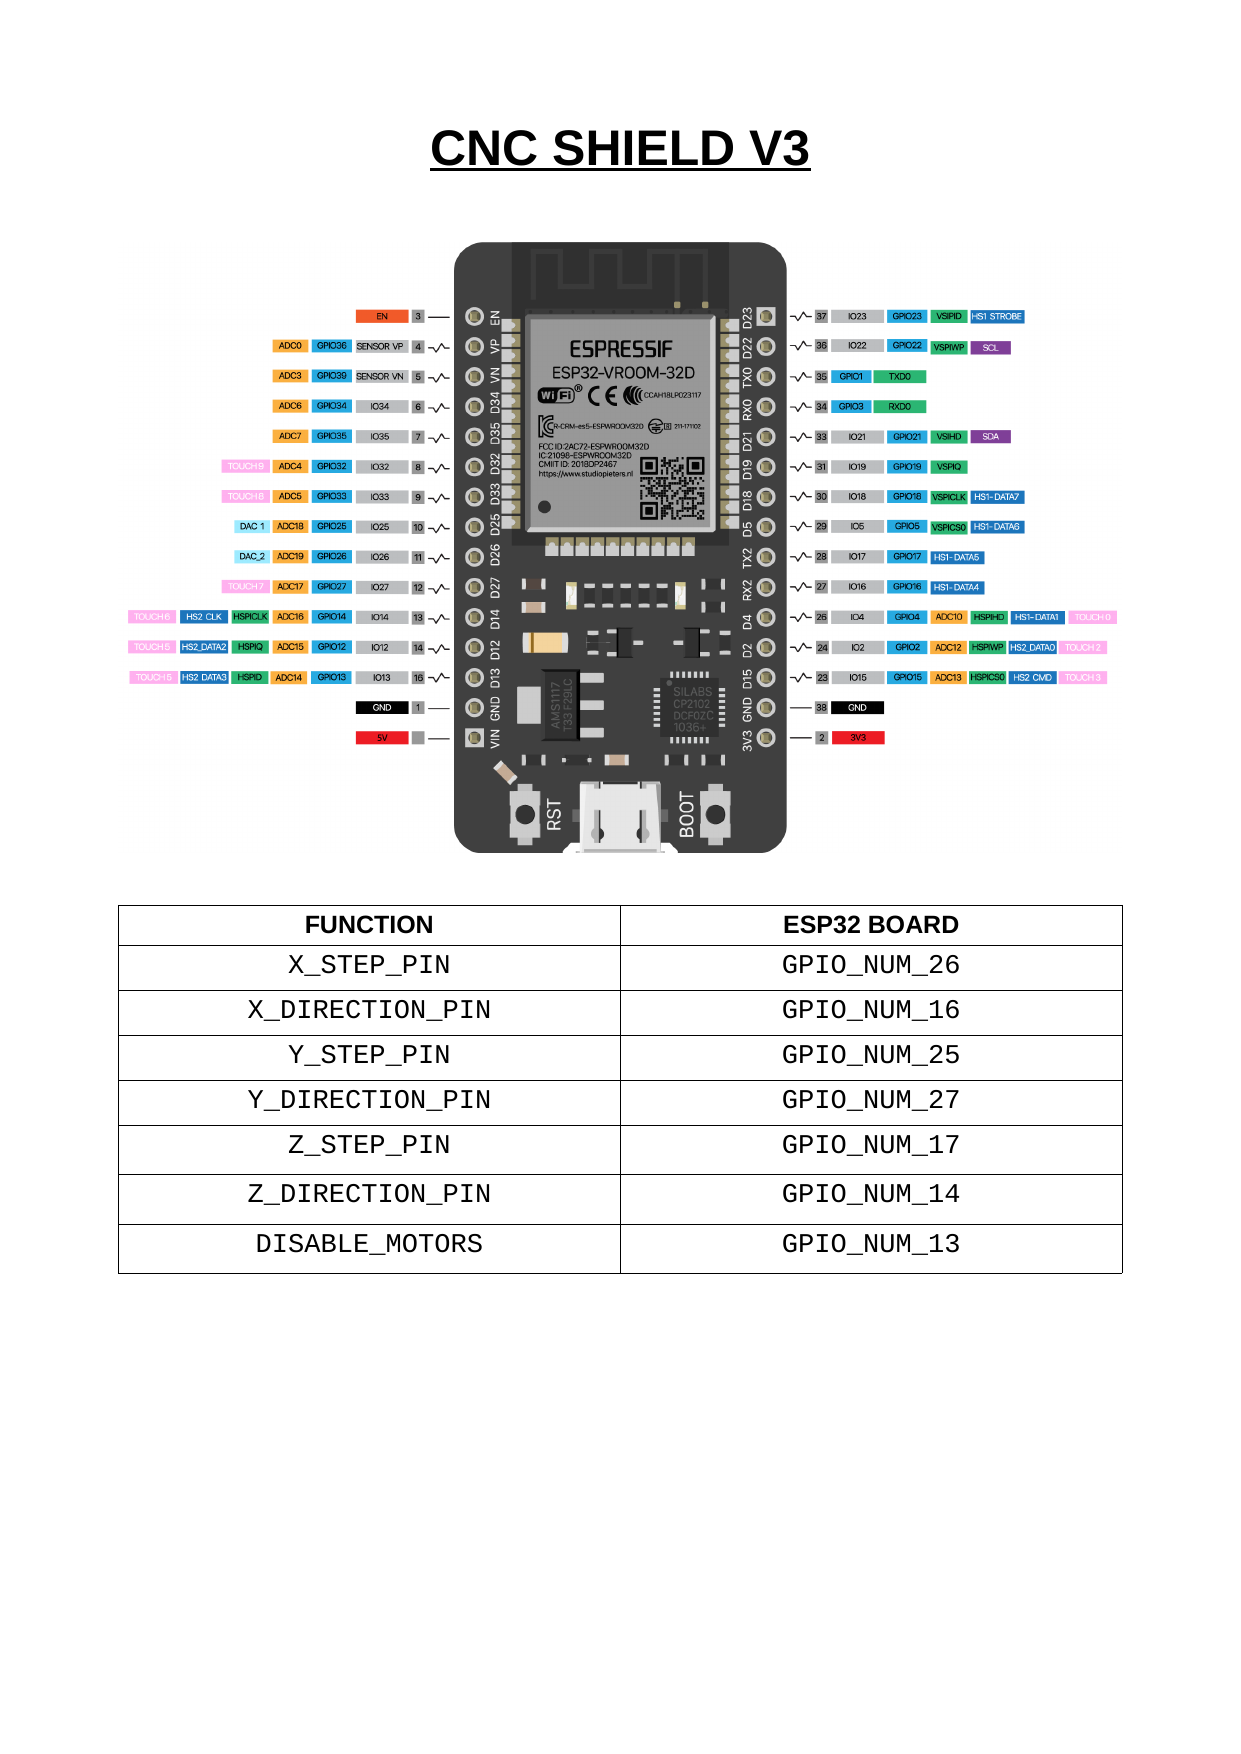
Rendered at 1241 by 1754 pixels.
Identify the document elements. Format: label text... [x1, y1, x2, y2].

table_cell Z_STEP_PIN [119, 1126, 620, 1174]
table_cell GPIO_NUM_25 [621, 1036, 1122, 1080]
table_cell X_STEP_PIN [119, 946, 620, 990]
table_cell GPIO_NUM_17 [621, 1126, 1122, 1174]
table_cell GPIO_NUM_16 [621, 991, 1122, 1035]
table_header FUNCTION [119, 906, 620, 945]
table_cell GPIO_NUM_13 [621, 1225, 1122, 1273]
table_cell X_DIRECTION_PIN [119, 991, 620, 1035]
table_cell Z_DIRECTION_PIN [119, 1175, 620, 1223]
table_cell GPIO_NUM_14 [621, 1175, 1122, 1223]
table_cell Y_DIRECTION_PIN [119, 1081, 620, 1125]
table_cell DISABLE_MOTORS [119, 1225, 620, 1273]
picture [118, 242, 1123, 853]
table_cell GPIO_NUM_26 [621, 946, 1122, 990]
text CNC SHIELD V3 [118, 118, 1122, 176]
table_cell Y_STEP_PIN [119, 1036, 620, 1080]
table_cell GPIO_NUM_27 [621, 1081, 1122, 1125]
table_header ESP32 BOARD [621, 906, 1122, 945]
